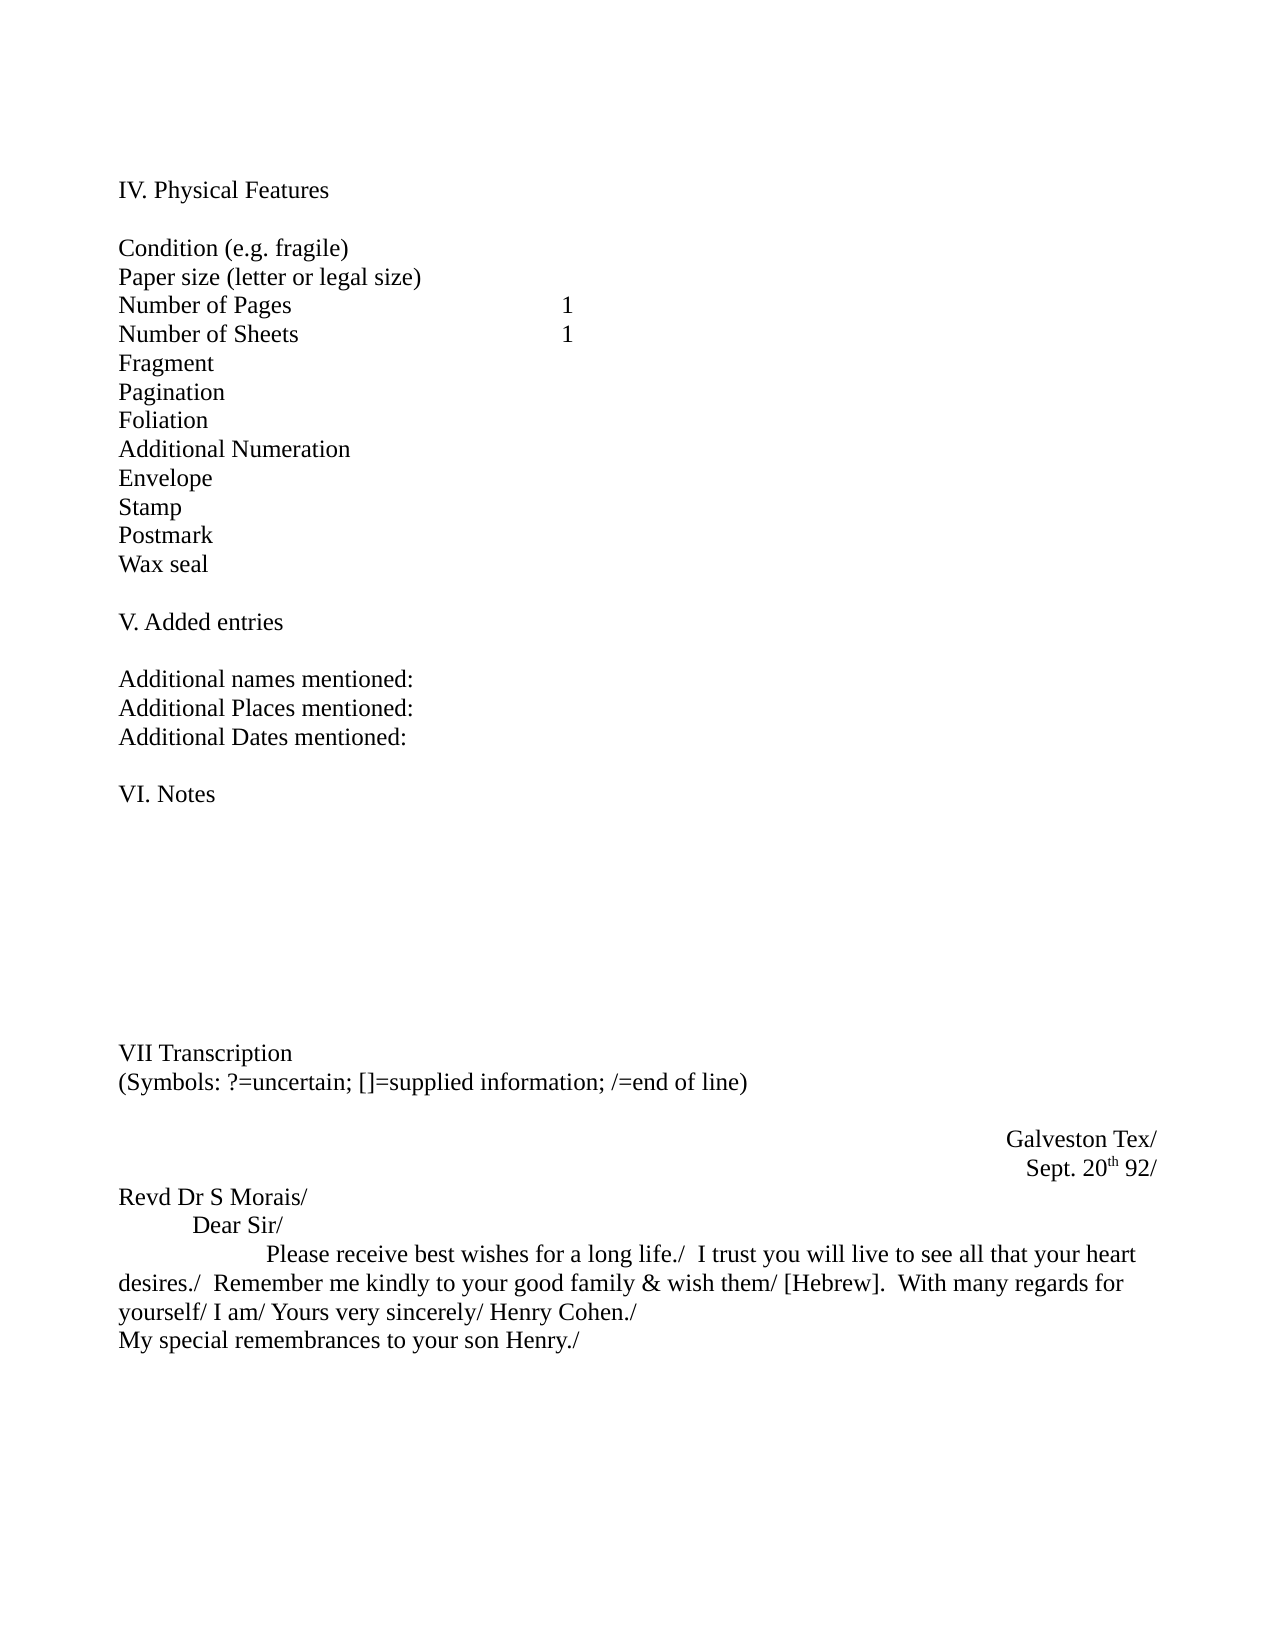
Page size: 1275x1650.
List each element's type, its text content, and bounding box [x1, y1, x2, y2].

text Additional Places mentioned: [118, 693, 1157, 722]
text Wax seal [118, 549, 1157, 578]
text Paper size (letter or legal size) [118, 262, 1157, 291]
text Foliation [118, 406, 1157, 434]
text Condition (e.g. fragile) [118, 233, 1157, 262]
text Revd Dr S Morais/ [118, 1182, 1157, 1211]
text Number of Pages 1 [118, 291, 1157, 319]
text Stamp [118, 492, 1157, 521]
text Galveston Tex/ [118, 1124, 1157, 1153]
text IV. Physical Features [118, 176, 1157, 204]
text Please receive best wishes for a long life./ I trust you will live to see all that your heart desires./ Remember me kindly to your good family & wish them/ [Hebrew]. With many regards for yourself/ I am/ Yours very sincerely/ Henry Cohen./ [118, 1239, 1157, 1326]
text Envelope [118, 463, 1157, 492]
text Additional names mentioned: [118, 664, 1157, 693]
text Dear Sir/ [118, 1211, 1157, 1239]
text (Symbols: ?=uncertain; []=supplied information; /=end of line) [118, 1067, 1157, 1096]
text Additional Dates mentioned: [118, 722, 1157, 751]
text Sept. 20th 92/ [118, 1153, 1157, 1182]
text Number of Sheets 1 [118, 319, 1157, 348]
text VI. Notes [118, 779, 1157, 808]
text Pagination [118, 377, 1157, 406]
text Additional Numeration [118, 434, 1157, 463]
text My special remembrances to your son Henry./ [118, 1326, 1157, 1354]
text Fragment [118, 348, 1157, 377]
text V. Added entries [118, 607, 1157, 636]
text Postma rk [118, 521, 1157, 549]
text VII Transcription [118, 1038, 1157, 1067]
